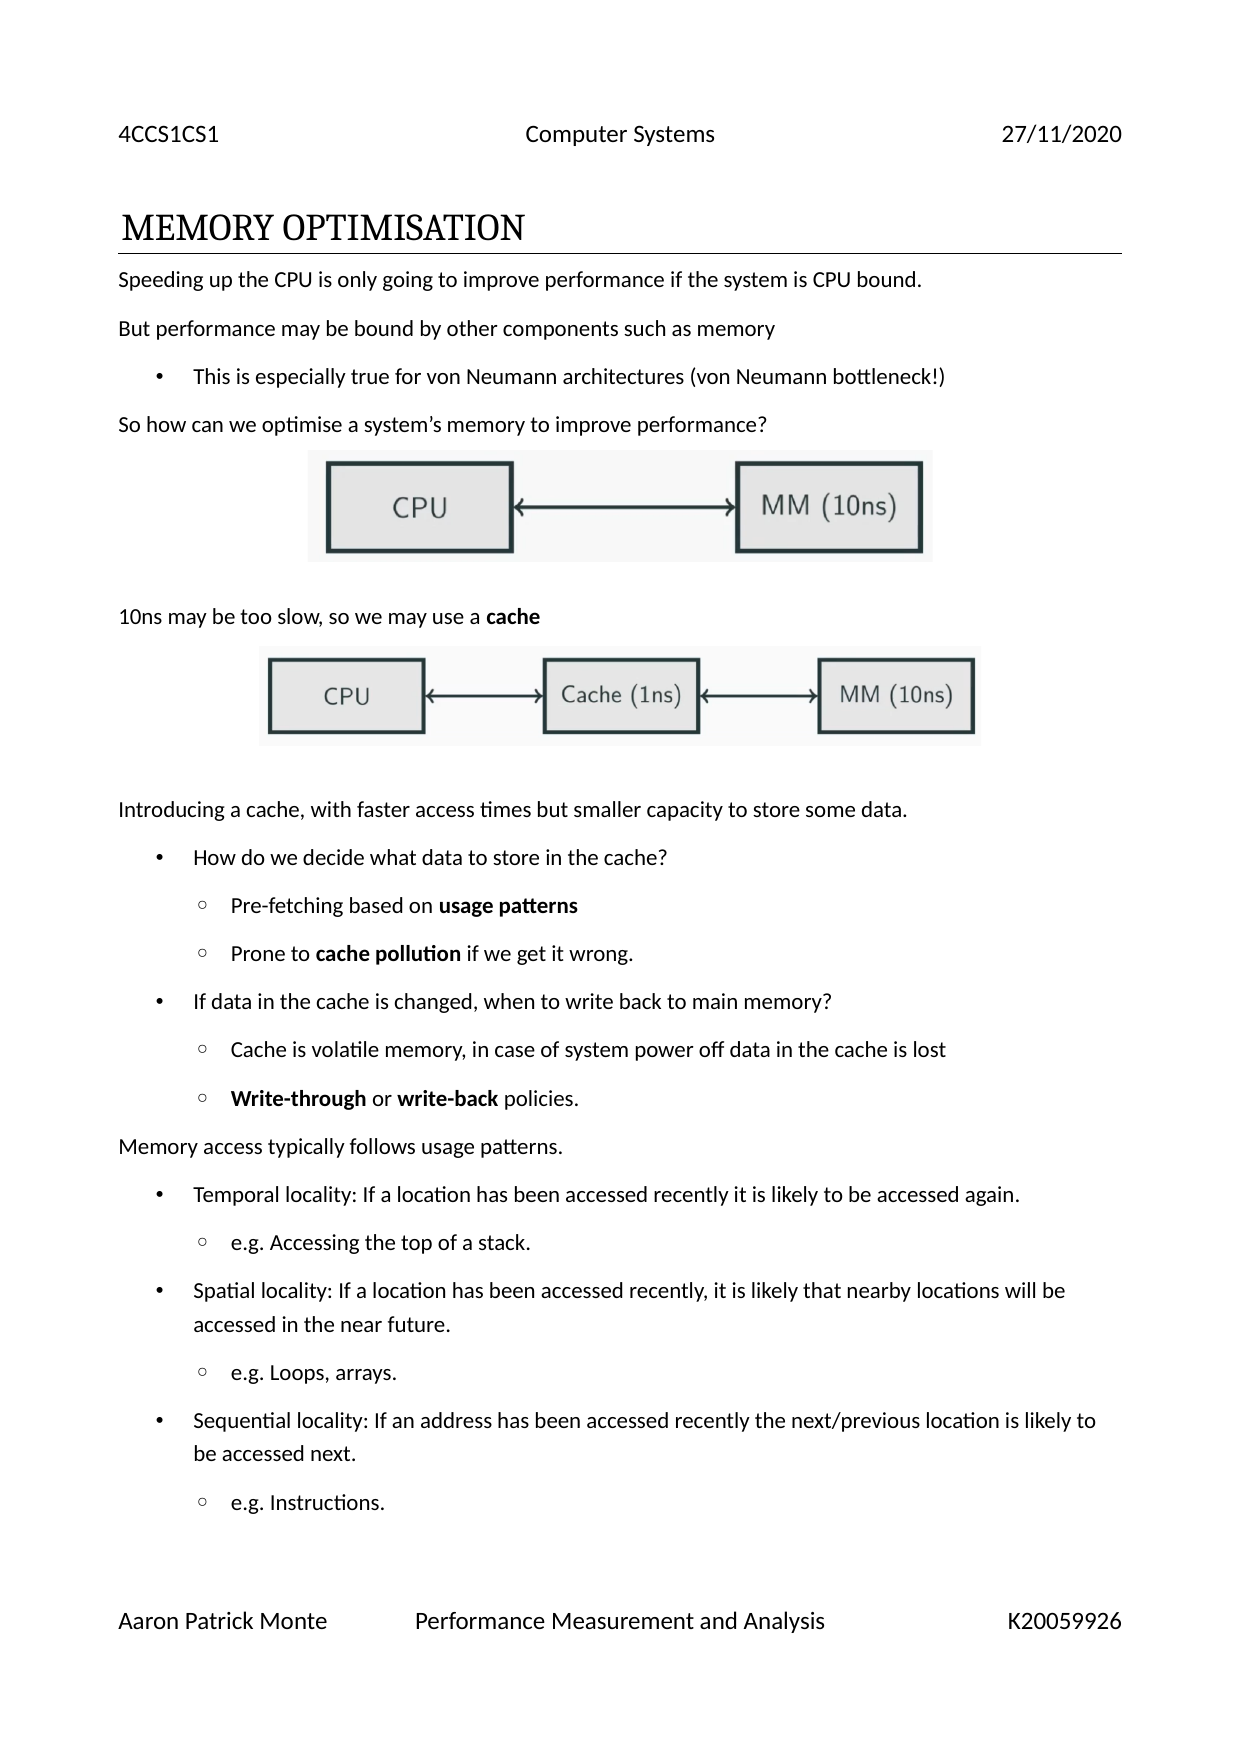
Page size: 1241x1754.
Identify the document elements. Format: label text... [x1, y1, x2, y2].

list Sequential locality: If an address has been accessed recently the next/previous location is likely to be accessed next. [156, 1406, 1122, 1468]
list This is especially true for von Neumann architectures (von Neumann bottleneck!) [156, 362, 1122, 390]
text Memory access typically follows usage patterns. [118, 1132, 1122, 1160]
text So how can we optimise a system’s memory to improve performance? [118, 410, 1122, 438]
list Temporal locality: If a location has been accessed recently it is likely to be accessed again. [156, 1180, 1122, 1208]
picture [307, 450, 933, 562]
list Prone to cache pollution if we get it wrong. [193, 939, 1122, 967]
text But performance may be bound by other components such as memory [118, 314, 1122, 342]
list e.g. Instructions. [193, 1488, 1122, 1516]
list Cache is volatile memory, in case of system power off data in the cache is lost [193, 1036, 1122, 1064]
text 10ns may be too slow, so we may use a cache [118, 602, 1122, 631]
picture [259, 646, 982, 746]
text Speeding up the CPU is only going to improve performance if the system is CPU bound. [118, 266, 1122, 294]
list If data in the cache is changed, when to write back to main memory? [156, 987, 1122, 1016]
text Introducing a cache, with faster access times but smaller capacity to store some data. [118, 795, 1122, 823]
list Spatial locality: If a location has been accessed recently, it is likely that nearby locations will be accessed in the near future. [156, 1276, 1122, 1338]
list Write-through or write-back policies. [193, 1084, 1122, 1112]
subtitle Memory optimisation [118, 203, 1122, 253]
list e.g. Accessing the top of a stack. [193, 1228, 1122, 1256]
list How do we decide what data to store in the cache? [156, 843, 1122, 871]
list Pre-fetching based on usage patterns [193, 891, 1122, 919]
list e.g. Loops, arrays. [193, 1358, 1122, 1386]
